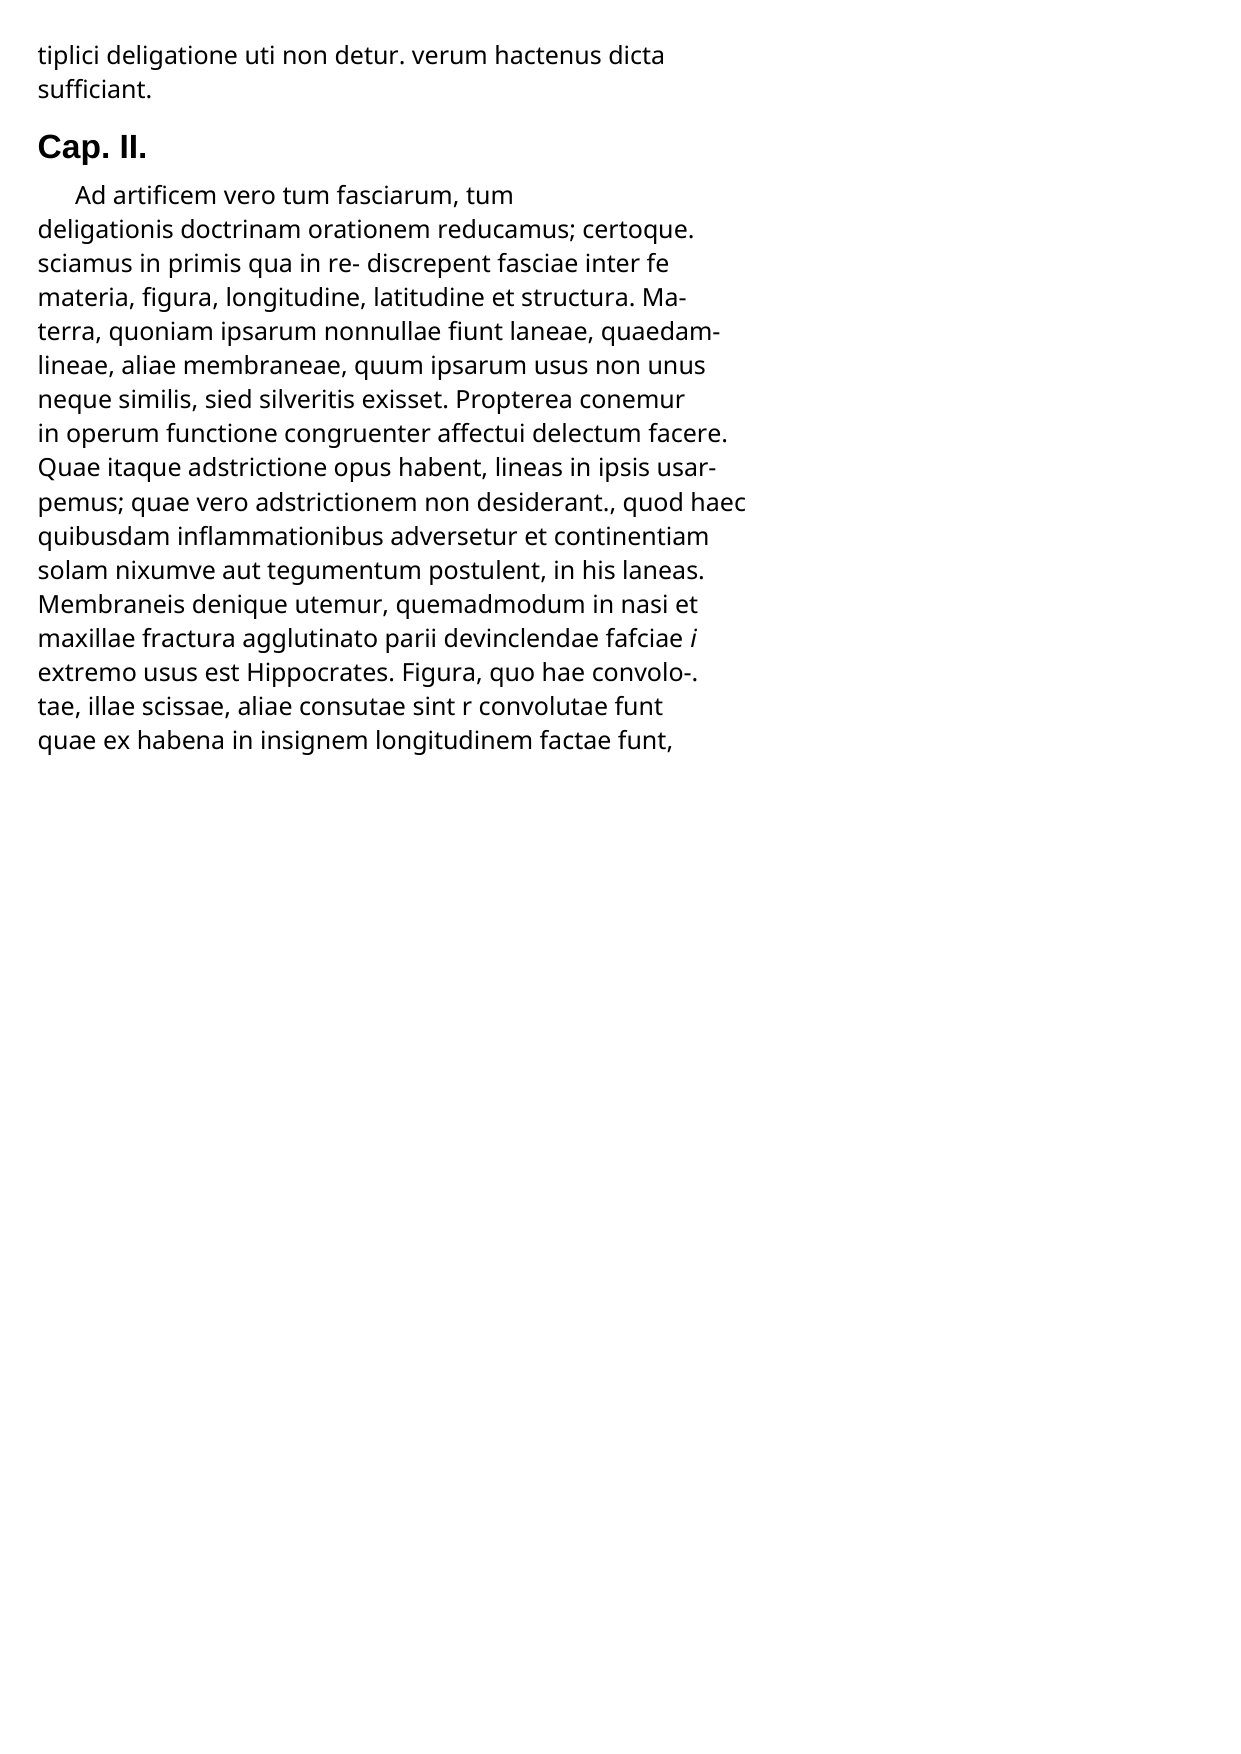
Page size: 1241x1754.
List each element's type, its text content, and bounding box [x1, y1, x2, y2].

subtitle Cap. II. [37, 126, 1203, 165]
text Ad artificem vero tum fasciarum, tum deligationis doctrinam orationem reducamus; certoque. sciamus in primis qua in re- discrepent fasciae inter fe materia, figura, longitudine, latitudine et structura. Ma- terra, quoniam ipsarum nonnullae fiunt laneae, quaedam- lineae, aliae membraneae, quum ipsarum usus non unus neque similis, sied silveritis exisset. Propterea conemur in operum functione congruenter affectui delectum facere. Quae itaque adstrictione opus habent, lineas in ipsis usar- pemus; quae vero adstrictionem non desiderant., quod haec quibusdam inflammationibus adversetur et continentiam solam nixumve aut tegumentum postulent, in his laneas. Membraneis denique utemur, quemadmodum in nasi et maxillae fractura agglutinato parii devinclendae fafciae i extremo usus est Hippocrates. Figura, quo hae convolo-. tae, illae scissae, aliae consutae sint r convolutae funt quae ex habena in insignem longitudinem factae funt, [37, 178, 1203, 757]
text tiplici deligatione uti non detur. verum hactenus dicta sufficiant. [37, 37, 1203, 106]
